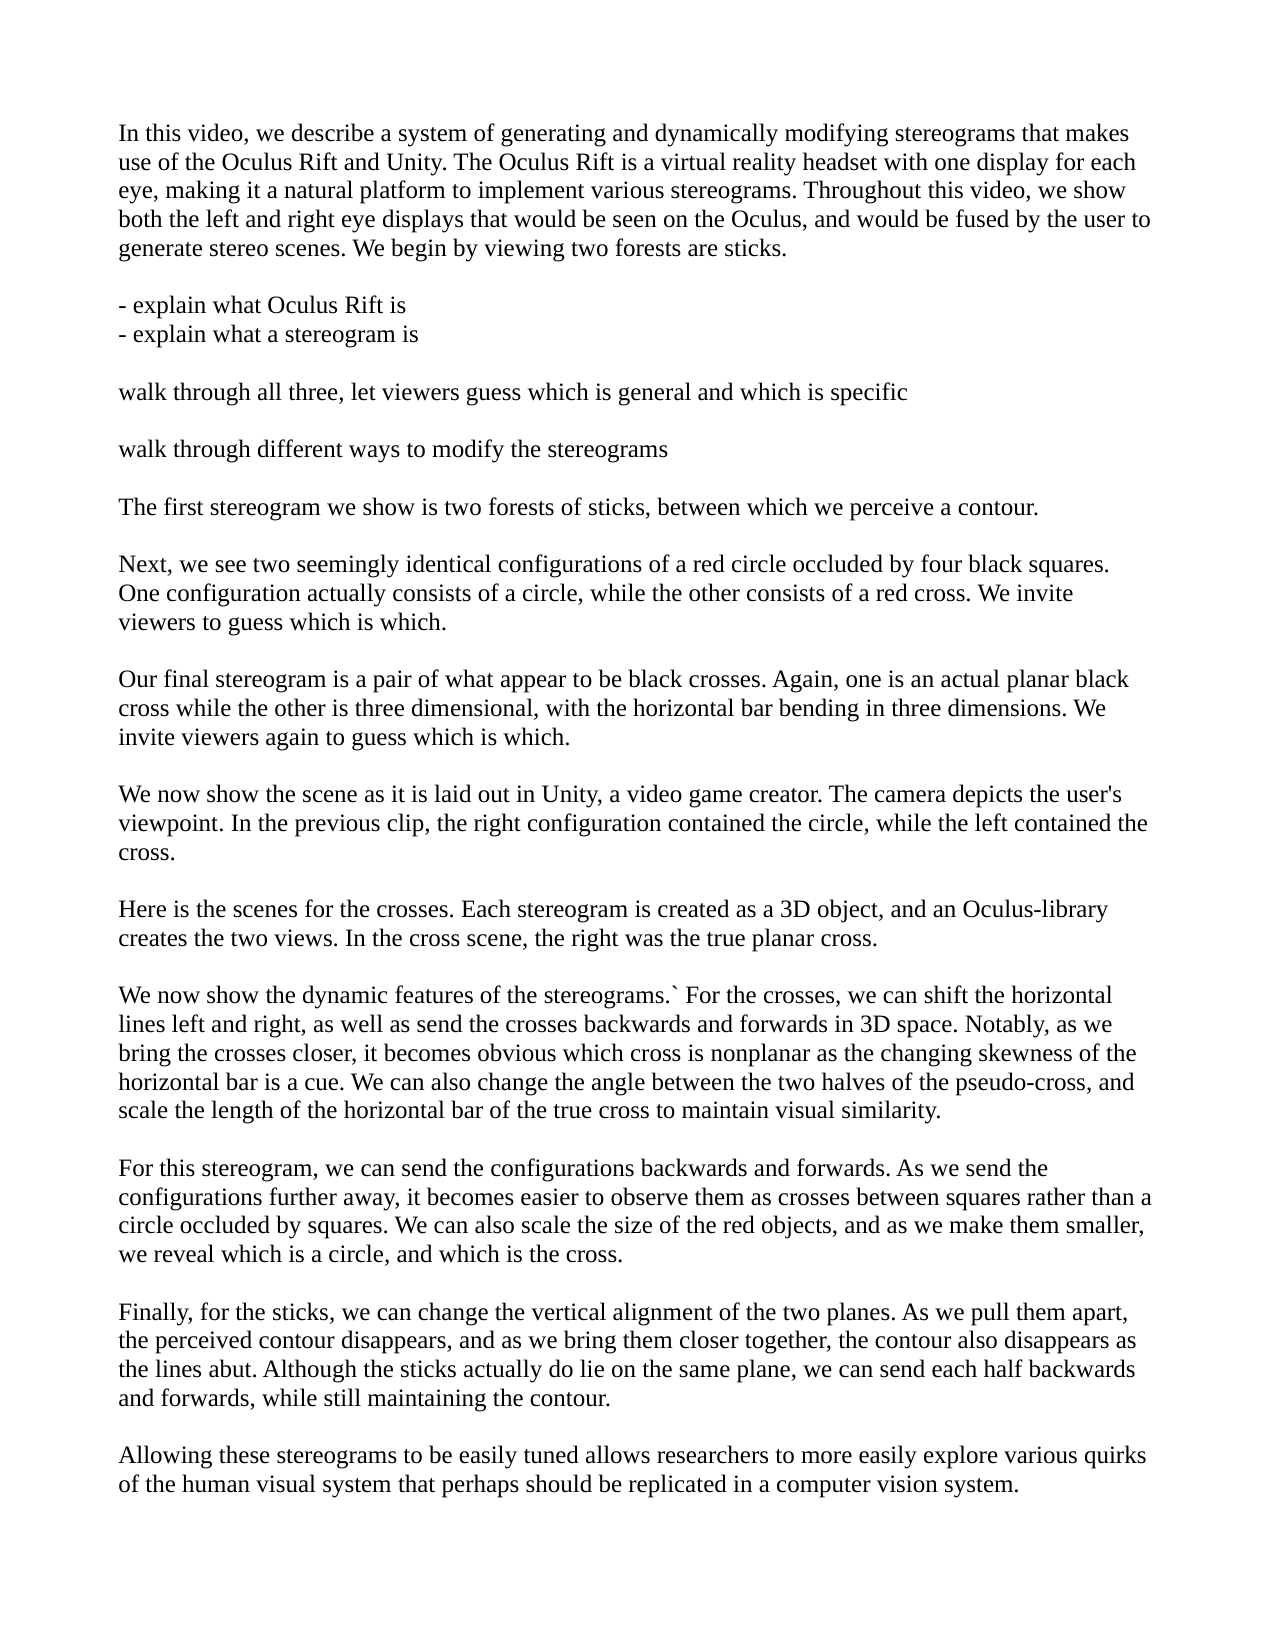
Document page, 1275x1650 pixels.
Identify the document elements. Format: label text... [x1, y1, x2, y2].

text - explain what Oculus Rift is [118, 291, 1157, 319]
text - explain what a stereogram is [118, 319, 1157, 348]
text walk through all three, let viewers guess which is general and which is specific [118, 377, 1157, 406]
text Next, we see two seemingly identical configurations of a red circle occluded by four black squares. One configuration actually consists of a circle, while the other consists of a red cross. We invite viewers to guess which is which. [118, 549, 1157, 636]
text Here is the scenes for the crosses. Each stereogram is created as a 3D object, and an Oculus-library creates the two views. In the cross scene, the right was the true planar cross. [118, 894, 1157, 952]
text Our final stereogram is a pair of what appear to be black crosses. Again, one is an actual planar black cross while the other is three dimensional, with the horizontal bar bending in three dimensions. We invite viewers again to guess which is which. [118, 664, 1157, 751]
text Finally, for the sticks, we can change the vertical alignment of the two planes. As we pull them apart, the perceived contour disappears, and as we bring them closer together, the contour also disappears as the lines abut. Although the sticks actually do lie on the same plane, we can send each half backwards and forwards, while still maintaining the contour. [118, 1297, 1157, 1412]
text For this stereogram, we can send the configurations backwards and forwards. As we send the configurations further away, it becomes easier to observe them as crosses between squares rather than a circle occluded by squares. We can also scale the size of the red objects, and as we make them smaller, we reveal which is a circle, and which is the cross. [118, 1153, 1157, 1268]
text The first stereogram we show is two forests of sticks, between which we perceive a contour. [118, 492, 1157, 521]
text walk through different ways to modify the stereograms [118, 434, 1157, 463]
text We now show the scene as it is laid out in Unity, a video game creator. The camera depicts the user's viewpoint. In the previous clip, the right configuration contained the circle, while the left contained the cross. [118, 779, 1157, 866]
text Allowing these stereograms to be easily tuned allows researchers to more easily explore various quirks of the human visual system that perhaps should be replicated in a computer vision system. [118, 1441, 1157, 1498]
text In this video, we describe a system of generating and dynamically modifying stereograms that makes use of the Oculus Rift and Unity. The Oculus Rift is a virtual reality headset with one display for each eye, making it a natural platform to implement various stereograms. Throughout this video, we show both the left and right eye displays that would be seen on the Oculus, and would be fused by the user to generate stereo scenes. We begin by viewing two forests are sticks. [118, 118, 1157, 262]
text We now show the dynamic features of the stereograms.` For the crosses, we can shift the horizontal lines left and right, as well as send the crosses backwards and forwards in 3D space. Notably, as we bring the crosses closer, it becomes obvious which cross is nonplanar as the changing skewness of the horizontal bar is a cue. We can also change the angle between the two halves of the pseudo-cross, and scale the length of the horizontal bar of the true cross to maintain visual similarity. [118, 981, 1157, 1124]
